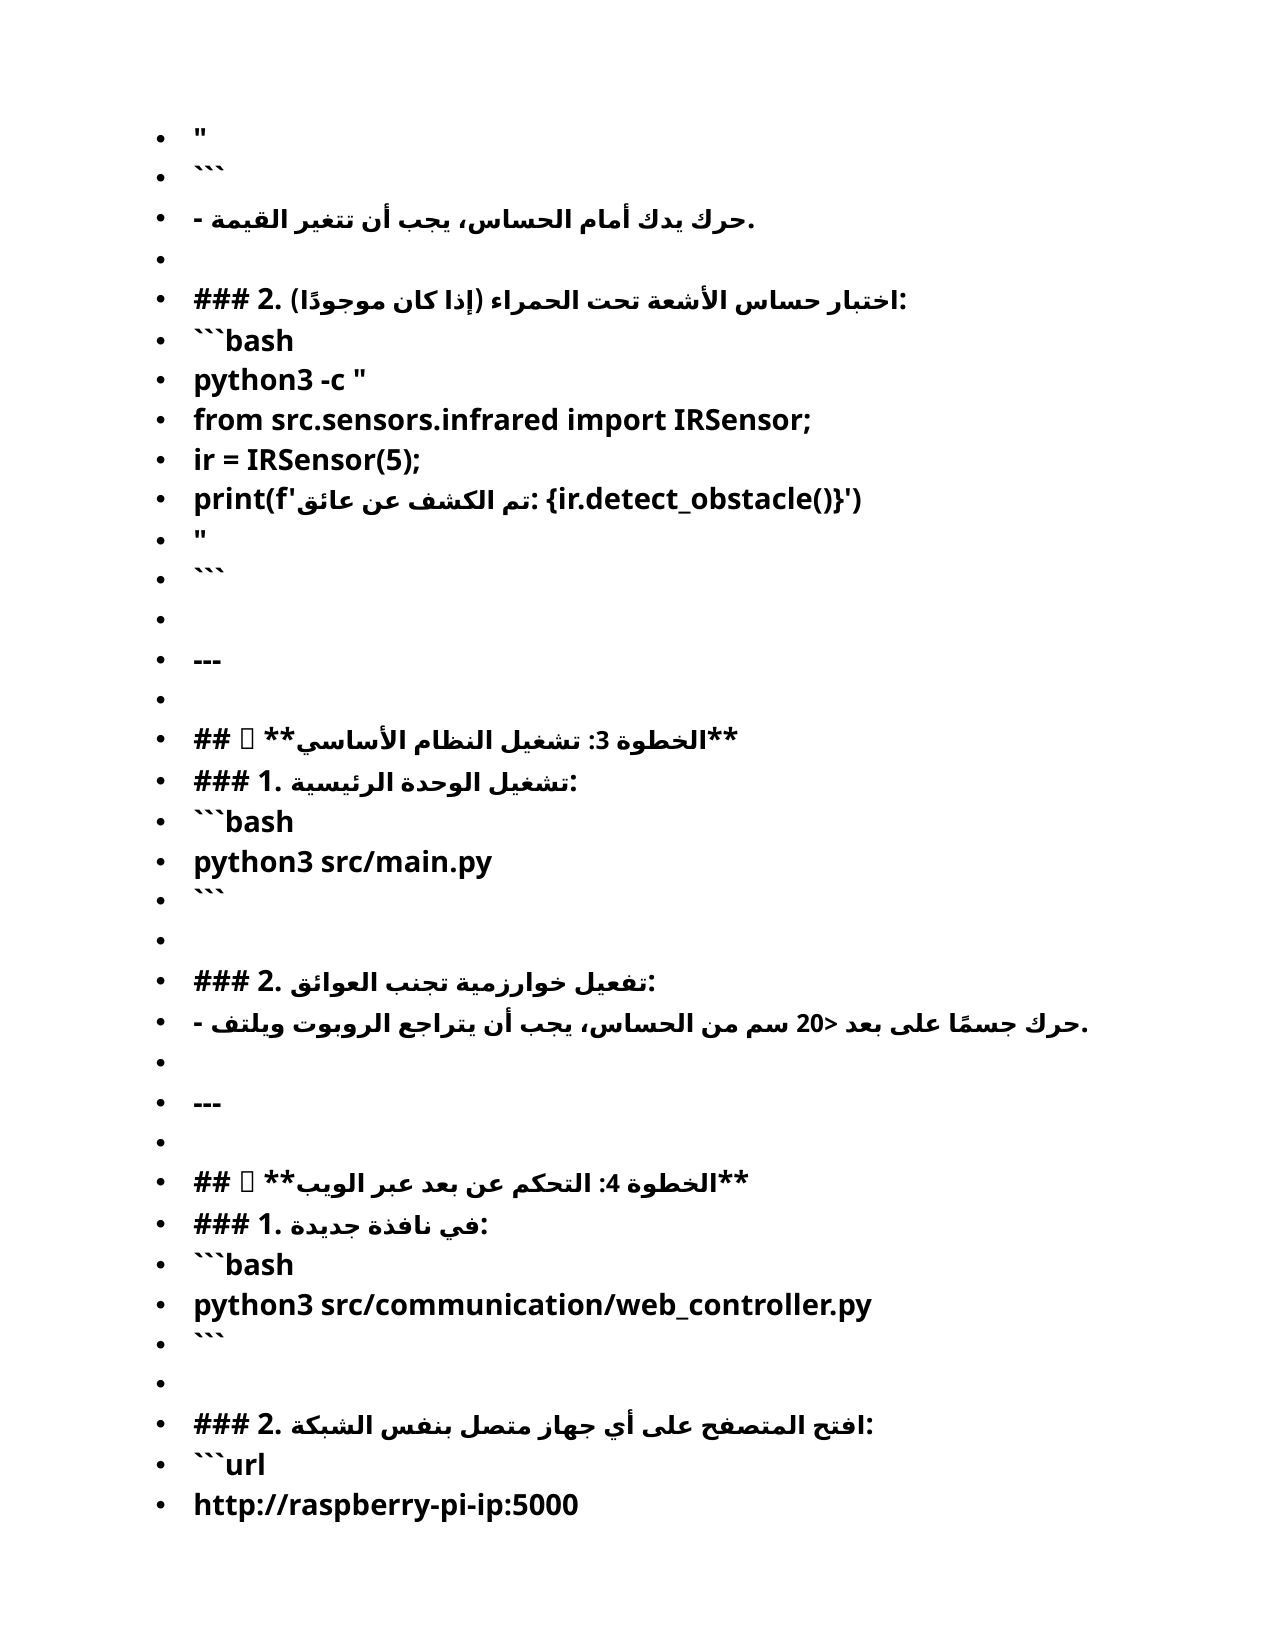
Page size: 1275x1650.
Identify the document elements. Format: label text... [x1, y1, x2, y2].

list ```url [156, 1444, 1157, 1484]
list ```bash [156, 320, 1157, 359]
list ``` [156, 881, 1157, 920]
list ### 1. في نافذة جديدة: [156, 1203, 1157, 1244]
list ir = IRSensor(5); [156, 439, 1157, 479]
list --- [156, 639, 1157, 679]
list print(f'تم الكشف عن عائق: {ir.detect_obstacle()}') [156, 479, 1157, 520]
list ```bash [156, 801, 1157, 841]
list from src.sensors.infrared import IRSensor; [156, 399, 1157, 439]
list ### 1. تشغيل الوحدة الرئيسية: [156, 760, 1157, 801]
list ### 2. اختبار حساس الأشعة تحت الحمراء (إذا كان موجودًا): [156, 278, 1157, 320]
list ``` [156, 158, 1157, 197]
list " [156, 118, 1157, 158]
list python3 -c " [156, 359, 1157, 399]
list ``` [156, 1324, 1157, 1363]
list python3 src/main.py [156, 841, 1157, 881]
list --- [156, 1082, 1157, 1122]
list ## 🤖 **الخطوة 3: تشغيل النظام الأساسي** [156, 718, 1157, 760]
list http://raspberry-pi-ip:5000 [156, 1484, 1157, 1524]
list " [156, 520, 1157, 560]
list ### 2. افتح المتصفح على أي جهاز متصل بنفس الشبكة: [156, 1403, 1157, 1444]
list ``` [156, 560, 1157, 599]
list - حرك يدك أمام الحساس، يجب أن تتغير القيمة. [156, 197, 1157, 239]
list ```bash [156, 1244, 1157, 1284]
list - حرك جسمًا على بعد <20 سم من الحساس، يجب أن يتراجع الروبوت ويلتف. [156, 1001, 1157, 1043]
list python3 src/communication/web_controller.py [156, 1284, 1157, 1324]
list ### 2. تفعيل خوارزمية تجنب العوائق: [156, 960, 1157, 1001]
list ## 🌐 **الخطوة 4: التحكم عن بعد عبر الويب** [156, 1162, 1157, 1203]
